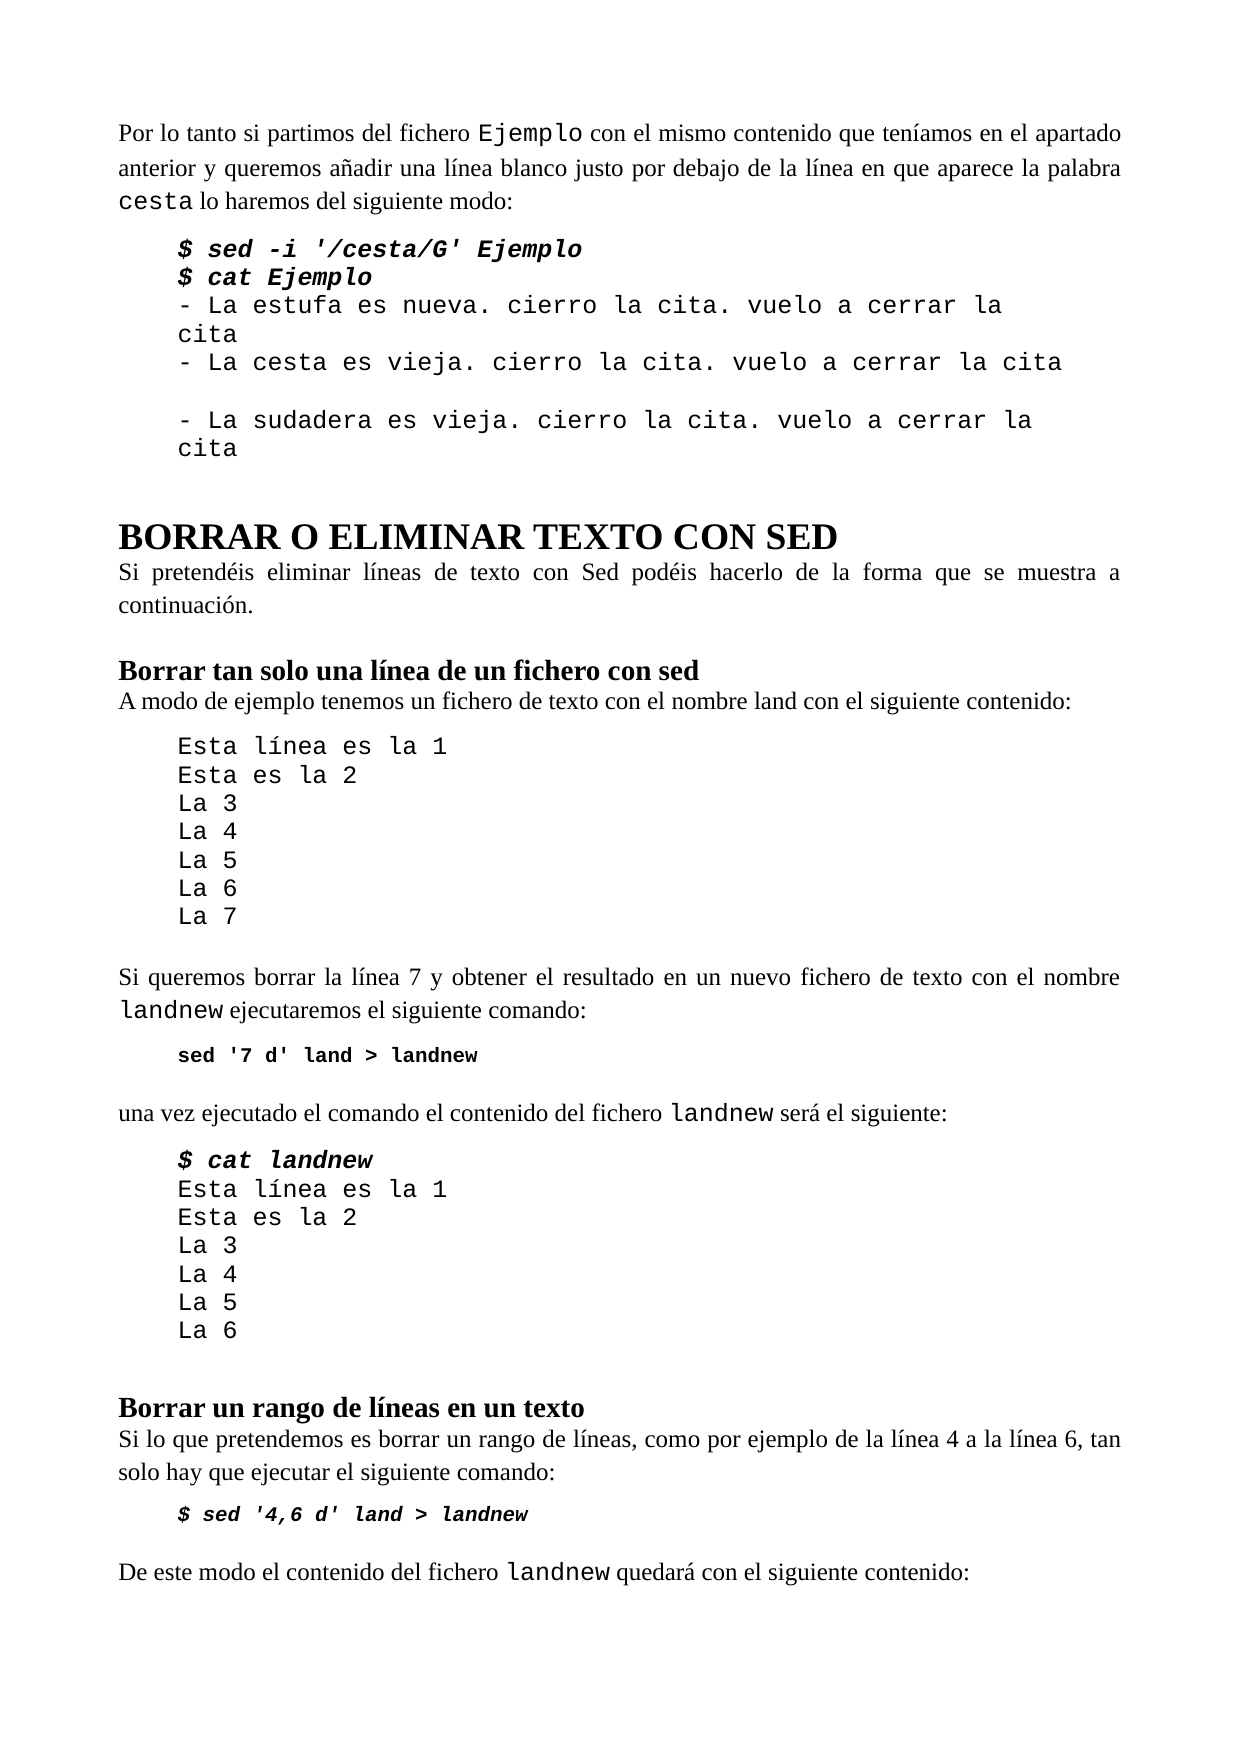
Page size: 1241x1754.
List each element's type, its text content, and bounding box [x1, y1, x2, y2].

text Si queremos borrar la línea 7 y obtener el resultado en un nuevo fichero de texto con el nombre landnew ejecutaremos el siguiente comando: [118, 962, 1122, 1026]
text Por lo tanto si partimos del fichero Ejemplo con el mismo contenido que teníamos en el apartado anterior y queremos añadir una línea blanco justo por debajo de la línea en que aparece la palabra cesta lo haremos del siguiente modo: [118, 118, 1122, 217]
text $ sed -i '/cesta/G' Ejemplo $ cat Ejemplo - La estufa es nueva. cierro la cita. vuelo a cerrar la cita - La cesta es vieja. cierro la cita. vuelo a cerrar la cita [177, 236, 1063, 378]
text - La sudadera es vieja. cierro la cita. vuelo a cerrar la cita [177, 407, 1063, 464]
subtitle Borrar tan solo una línea de un fichero con sed [118, 653, 1122, 686]
text Si lo que pretendemos es borrar un rango de líneas, como por ejemplo de la línea 4 a la línea 6, tan solo hay que ejecutar el siguiente comando: [118, 1424, 1122, 1486]
text $ cat landnew Esta línea es la 1 Esta es la 2 La 3 La 4 La 5 La 6 [177, 1148, 1063, 1346]
text A modo de ejemplo tenemos un fichero de texto con el nombre land con el siguiente contenido: [118, 686, 1122, 715]
subtitle Borrar un rango de líneas en un texto [118, 1390, 1122, 1424]
text una vez ejecutado el comando el contenido del fichero landnew será el siguiente: [118, 1098, 1122, 1129]
text Esta línea es la 1 Esta es la 2 La 3 La 4 La 5 La 6 La 7 [177, 734, 1063, 932]
subtitle BORRAR O ELIMINAR TEXTO CON SED [118, 514, 1122, 557]
text Si pretendéis eliminar líneas de texto con Sed podéis hacerlo de la forma que se muestra a continuación. [118, 557, 1122, 619]
text De este modo el contenido del fichero landnew quedará con el siguiente contenido: [118, 1557, 1122, 1588]
text $ sed '4,6 d' land > landnew [177, 1504, 1063, 1528]
text sed '7 d' land > landnew [177, 1045, 1063, 1068]
